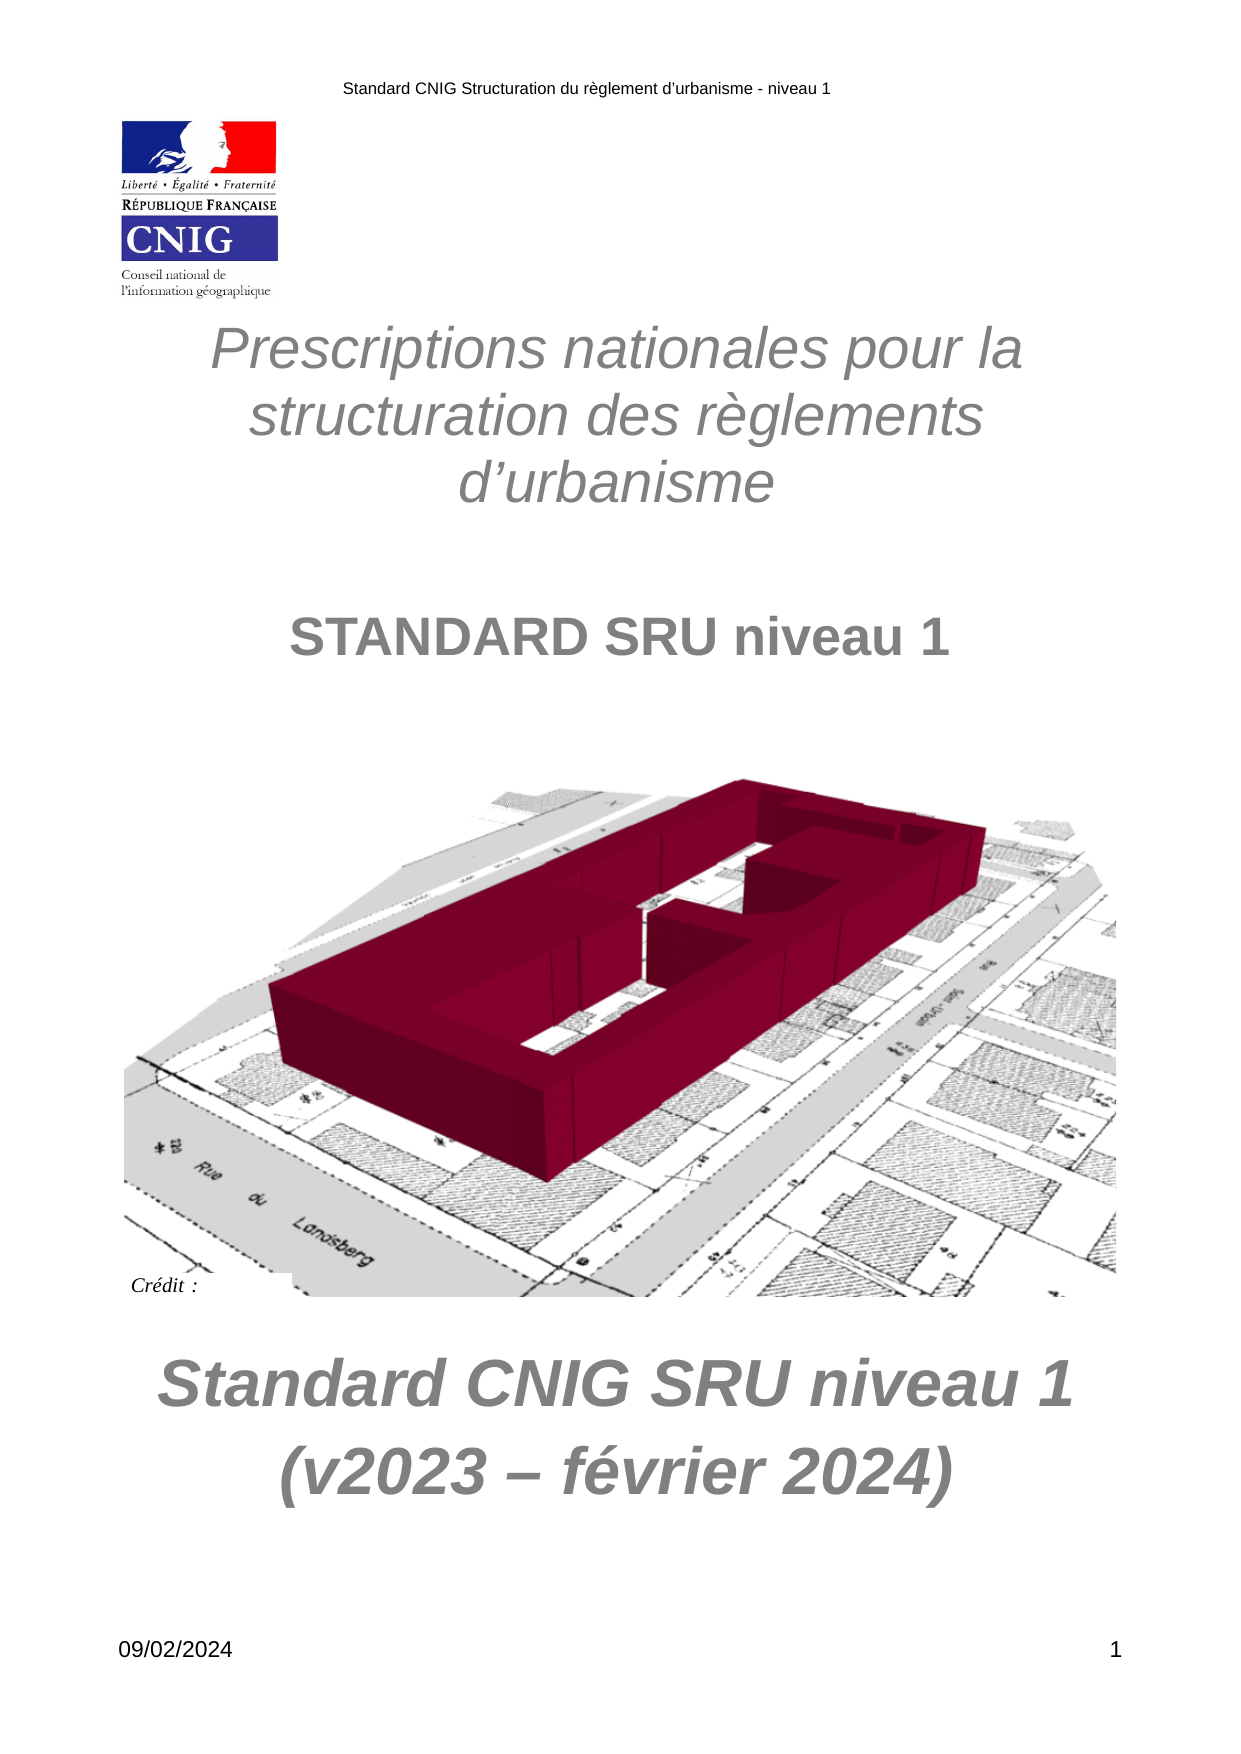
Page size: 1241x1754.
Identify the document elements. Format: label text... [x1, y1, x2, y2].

table_header [788, 118, 1122, 307]
table_header [453, 118, 787, 307]
table_cell Prescriptions nationales pour la structuration des règlements d’urbanisme [118, 307, 1122, 521]
table_cell Standard CNIG SRU niveau 1 (v2023 – février 2024) [118, 1333, 1122, 1563]
table_header [118, 118, 453, 307]
table_cell STANDARD SRU niveau 1 [118, 521, 1122, 739]
table_cell [118, 739, 1122, 1333]
